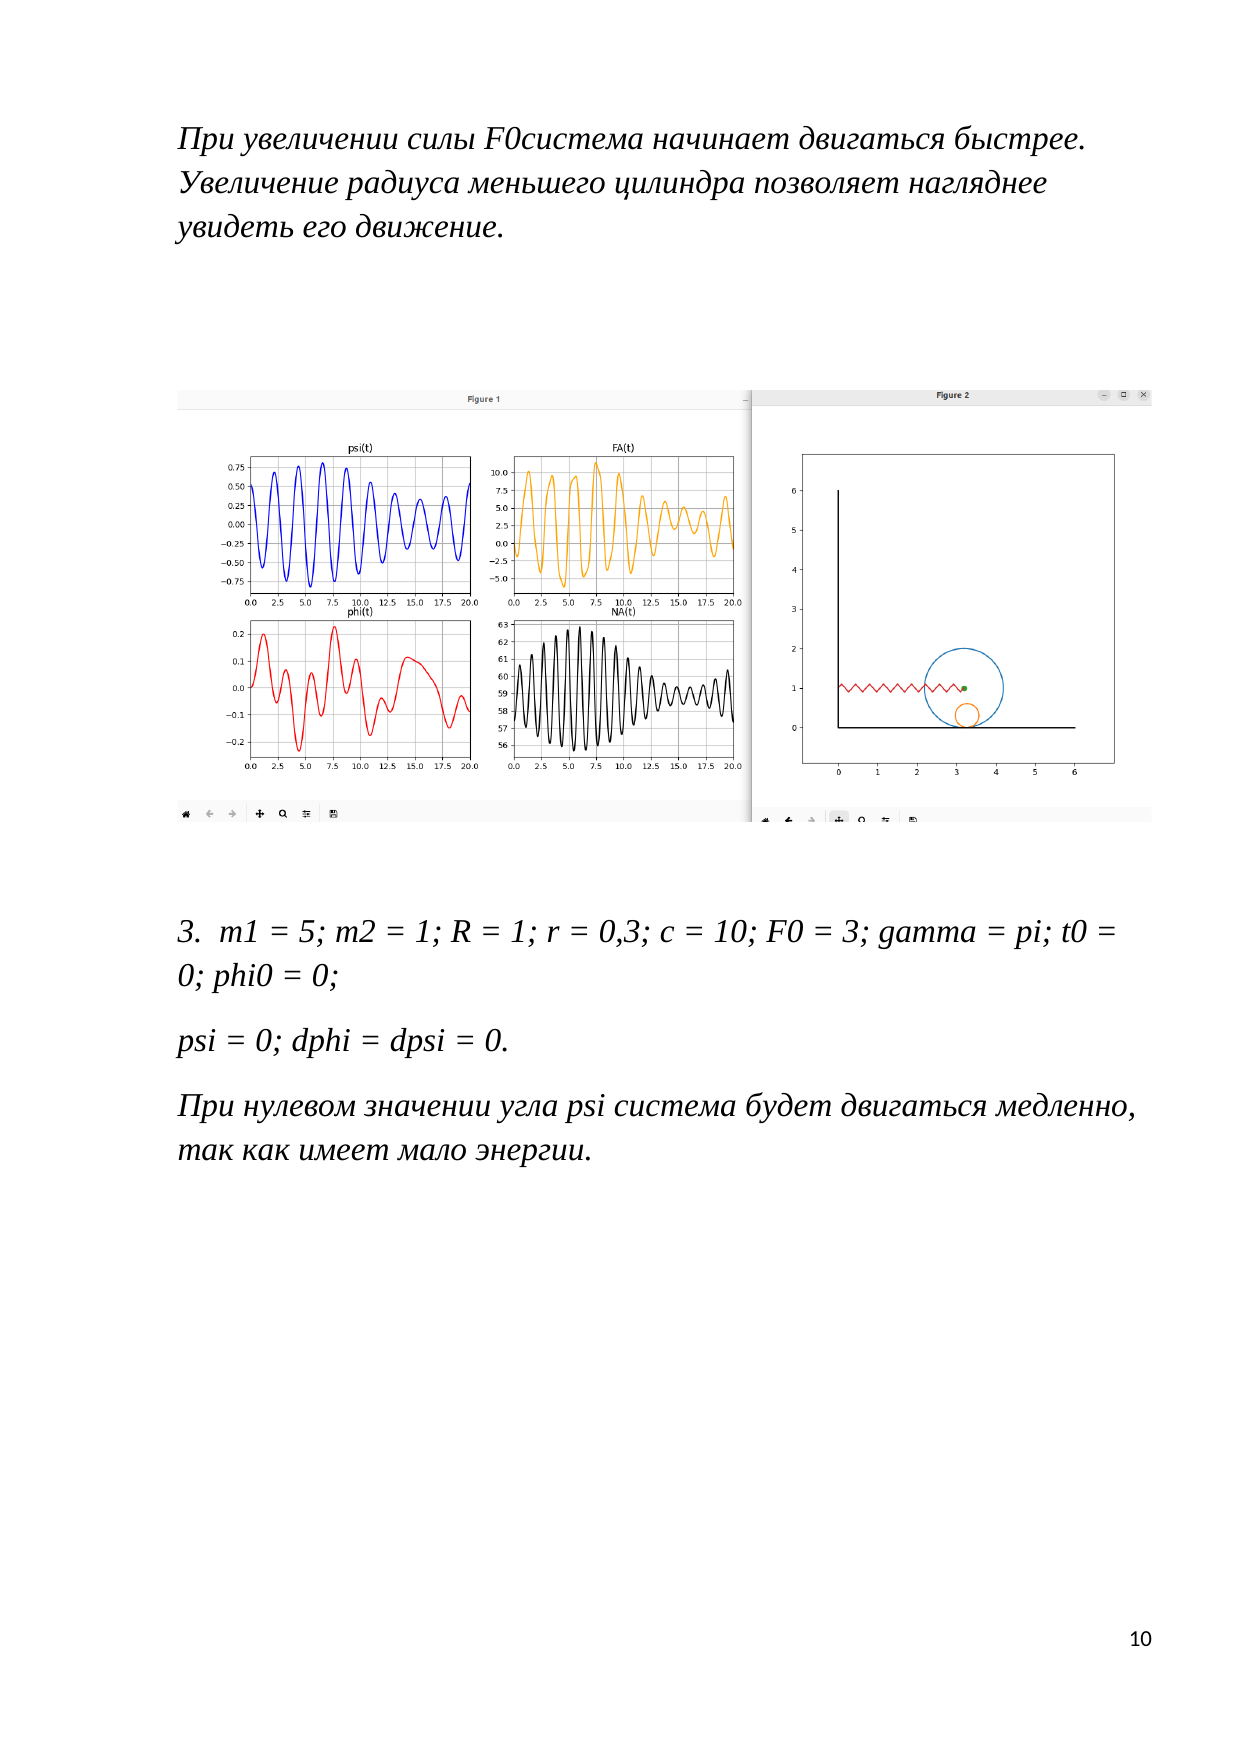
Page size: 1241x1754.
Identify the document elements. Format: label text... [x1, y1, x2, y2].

text При увеличении силы F0система начинает двигаться быстрее. Увеличение радиуса меньшего цилиндра позволяет нагляднее увидеть его движение. [177, 118, 1152, 244]
text При нулевом значении угла psi система будет двигаться медленно, так как имеет мало энергии. [177, 1085, 1152, 1168]
picture [177, 390, 1152, 822]
text psi = 0; dphi = dpsi = 0. [177, 1021, 1152, 1059]
text 3. m1 = 5; m2 = 1; R = 1; r = 0,3; c = 10; F0 = 3; gamma = pi; t0 = 0; phi0 = 0; [177, 912, 1152, 994]
